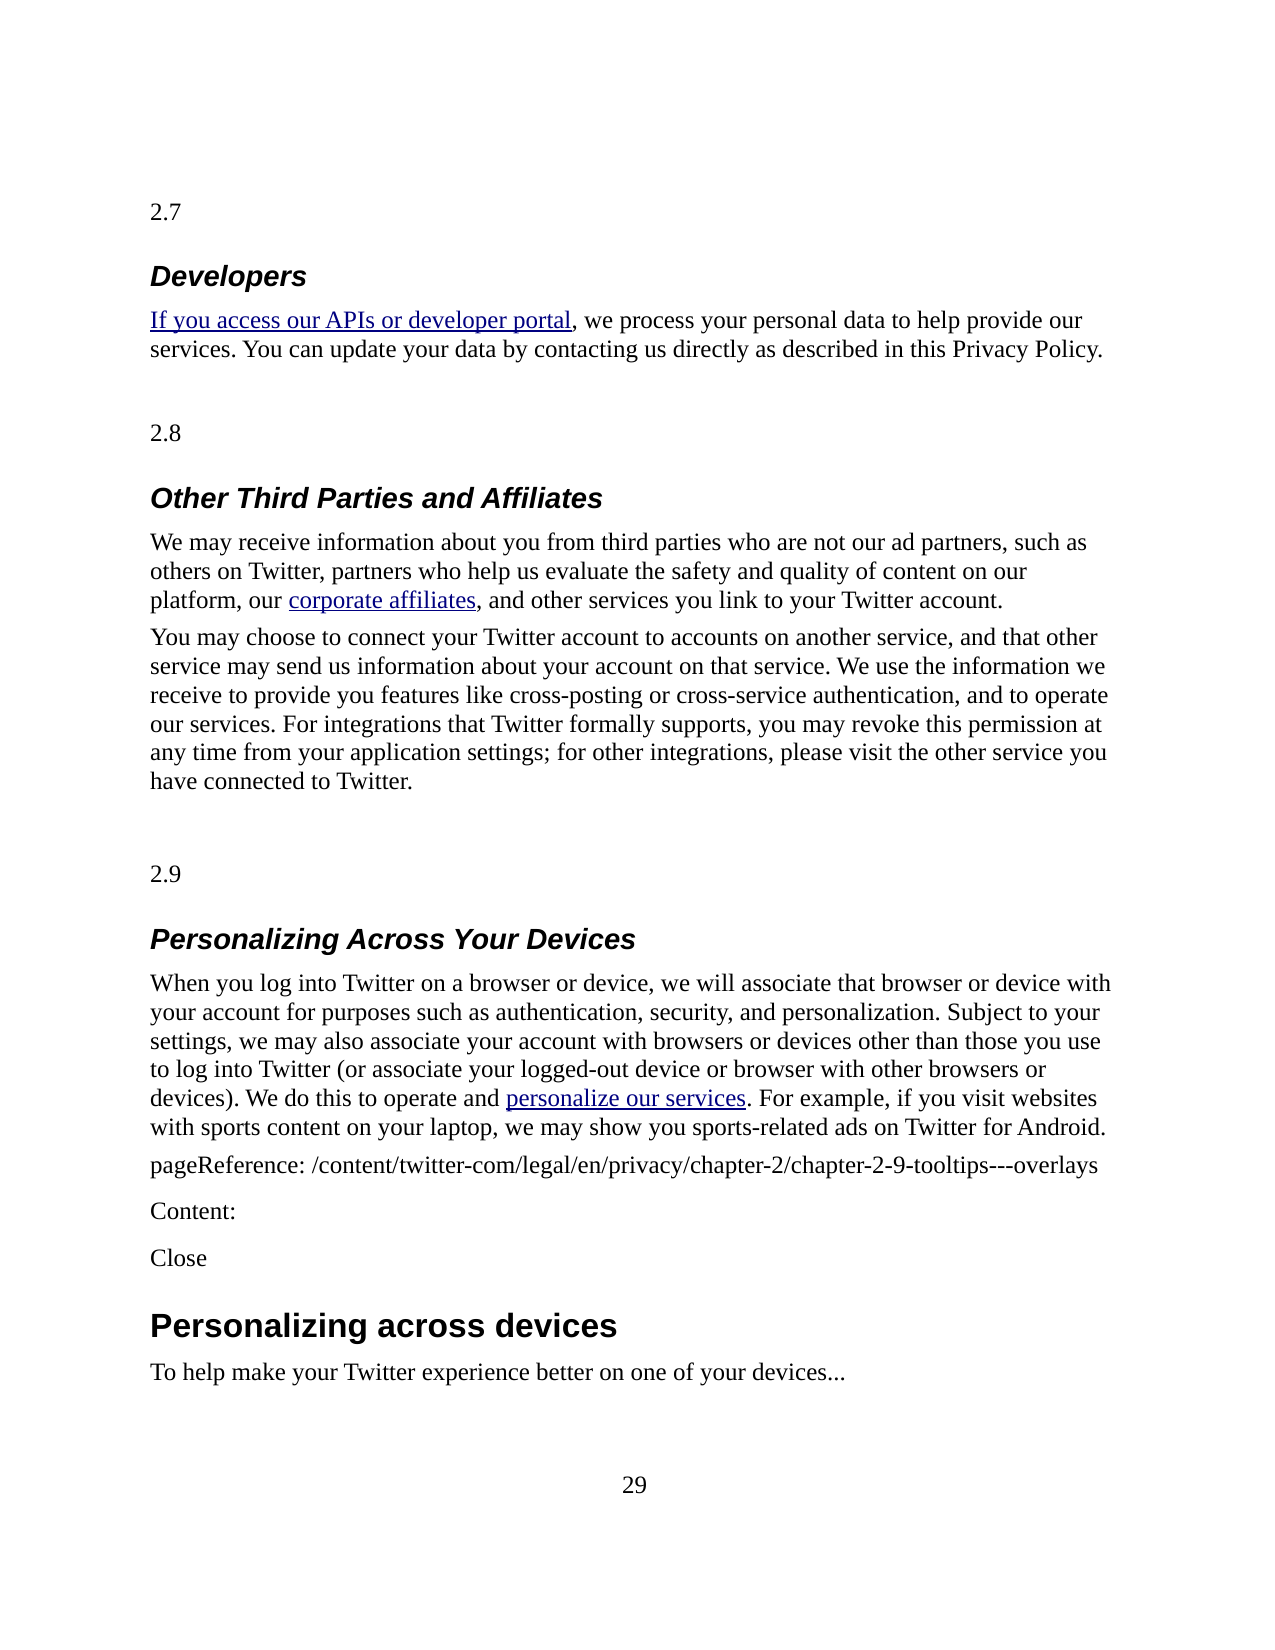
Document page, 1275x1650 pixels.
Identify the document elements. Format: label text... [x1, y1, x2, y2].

text You may choose to connect your Twitter account to accounts on another service, and that other service may send us information about your account on that service. We use the information we receive to provide you features like cross-posting or cross-service authentication, and to operate our services. For integrations that Twitter formally supports, you may revoke this permission at any time from your application settings; for other integrations, please visit the other service you have connected to Twitter. [150, 622, 1125, 795]
subtitle Personalizing across devices [150, 1306, 1125, 1344]
text When you log into Twitter on a browser or device, we will associate that browser or device with your account for purposes such as authentication, security, and personalization. Subject to your settings, we may also associate your account with browsers or devices other than those you use to log into Twitter (or associate your logged-out device or browser with other browsers or devices). We do this to operate and personalize our services. For example, if you visit websites with sports content on your laptop, we may show you sports-related ads on Twitter for Android. [150, 968, 1125, 1141]
text 2.7 [150, 197, 1125, 225]
text Content: [150, 1196, 1125, 1225]
text pageReference: /content/twitter-com/legal/en/privacy/chapter-2/chapter-2-9-tooltips---overlays [150, 1150, 1125, 1178]
text Close [150, 1243, 1125, 1272]
subtitle Developers [150, 259, 1125, 293]
text 2.9 [150, 859, 1125, 888]
text We may receive information about you from third parties who are not our ad partners, such as others on Twitter, partners who help us evaluate the safety and quality of content on our platform, our corporate affiliates, and other services you link to your Twitter account. [150, 527, 1125, 613]
subtitle Other Third Parties and Affiliates [150, 481, 1125, 515]
subtitle Personalizing Across Your Devices [150, 922, 1125, 956]
text If you access our APIs or developer portal, we process your personal data to help provide our services. You can update your data by contacting us directly as described in this Privacy Policy. [150, 305, 1125, 363]
text To help make your Twitter experience better on one of your devices... [150, 1357, 1125, 1414]
text 2.8 [150, 418, 1125, 447]
